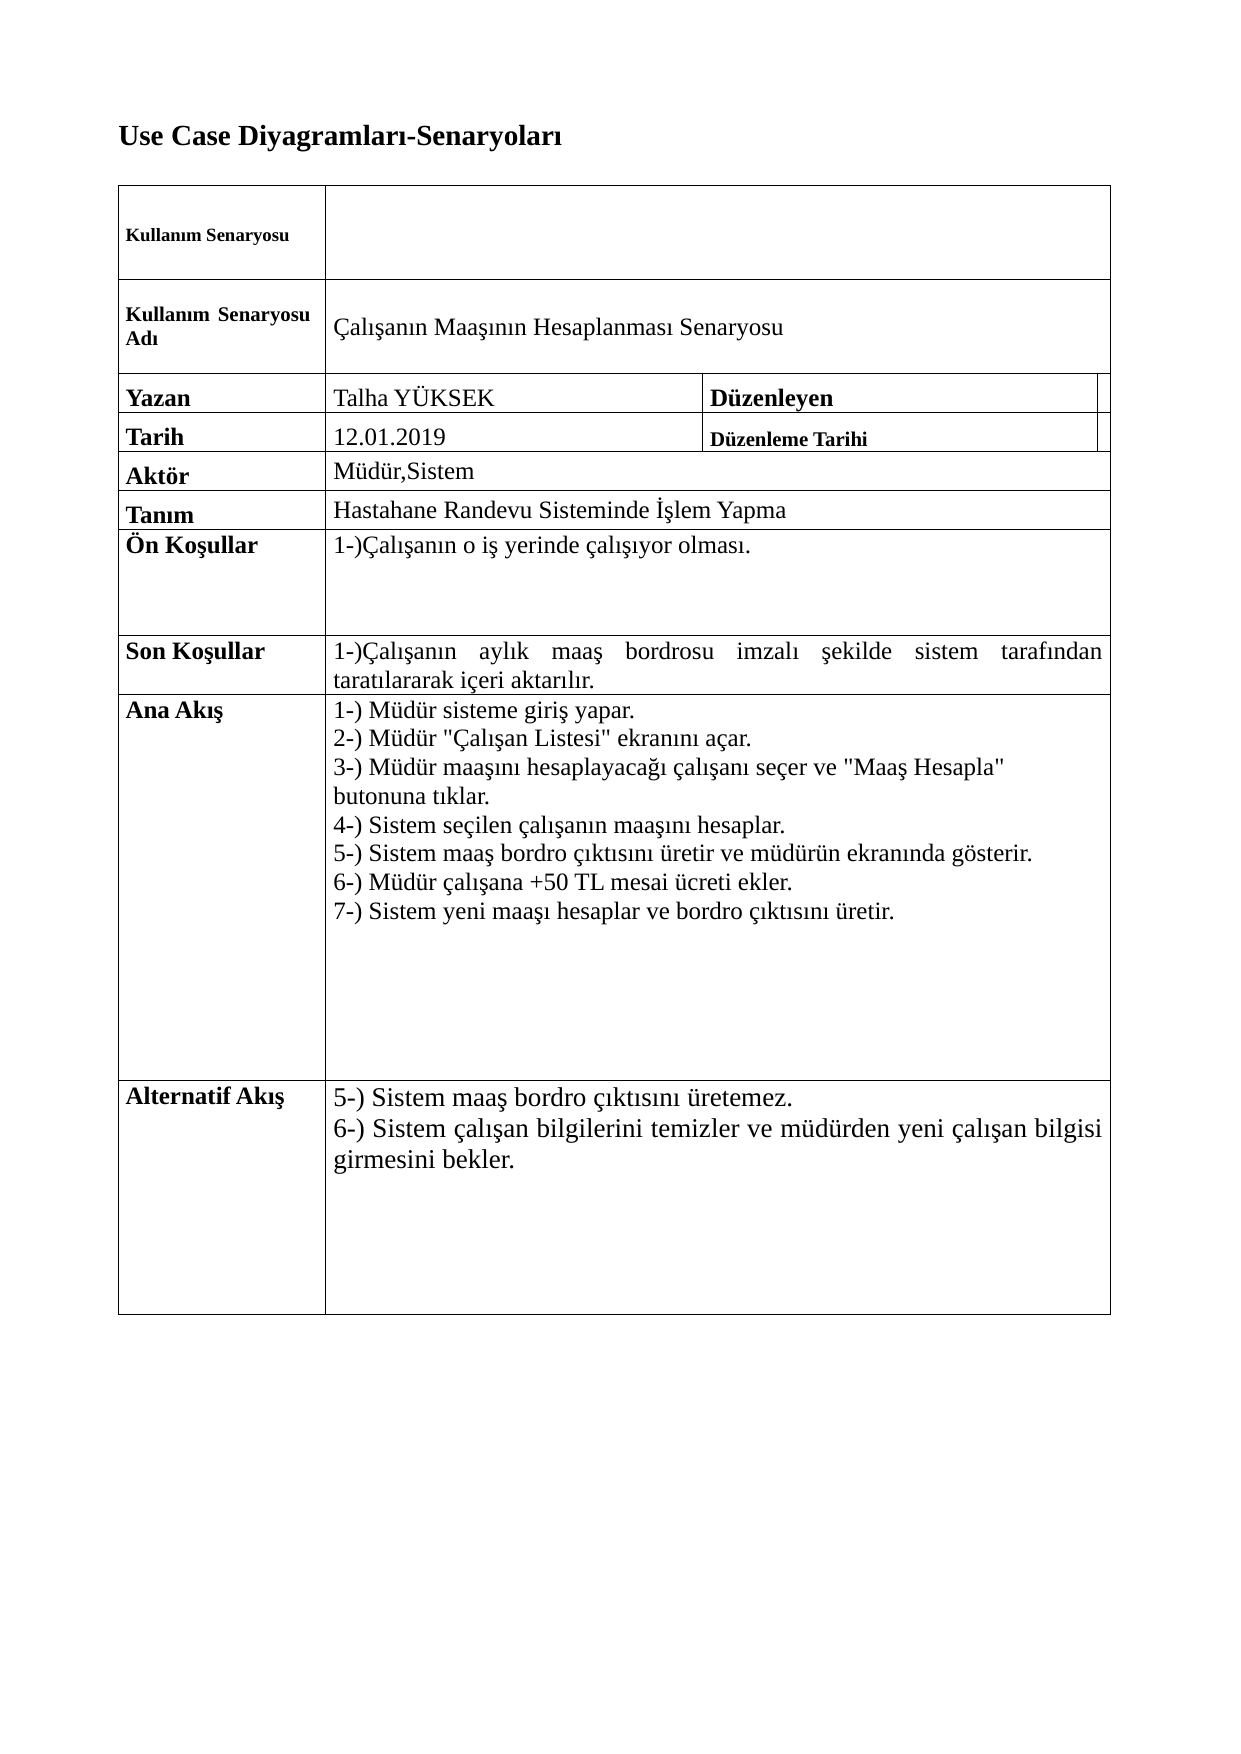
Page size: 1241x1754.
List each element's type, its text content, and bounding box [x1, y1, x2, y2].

table_cell [1098, 413, 1110, 451]
table_header Kullanım Senaryosu [119, 186, 325, 279]
table_cell 12.01.2019 [326, 413, 702, 451]
table_cell Düzenleme Tarihi [703, 413, 1097, 451]
table_cell Tarih [119, 413, 325, 451]
table_cell [1098, 374, 1110, 412]
table_cell Son Koşullar [119, 636, 325, 694]
table_cell Yazan [119, 374, 325, 412]
table_cell Hastahane Randevu Sisteminde İşlem Yapma [326, 491, 1110, 529]
table_cell Ana Akış [119, 695, 325, 1080]
table_cell Müdür,Sistem [326, 452, 1110, 490]
table_header [326, 186, 1110, 279]
table_cell Çalışanın Maaşının Hesaplanması Senaryosu [326, 280, 1110, 373]
text Use Case Diyagramları-Senaryoları [118, 118, 1122, 152]
table_cell 5-) Sistem maaş bordro çıktısını üretemez. 6-) Sistem çalışan bilgilerini temizler ve müdürden yeni çalışan bilgisi girmesini bekler. [326, 1081, 1110, 1314]
table_cell Talha YÜKSEK [326, 374, 702, 412]
table_cell Düzenleyen [703, 374, 1097, 412]
table_cell 1-) Müdür sisteme giriş yapar. 2-) Müdür "Çalışan Listesi" ekranını açar. 3-) Müdür maaşını hesaplayacağı çalışanı seçer ve "Maaş Hesapla" butonuna tıklar. 4-) Sistem seçilen çalışanın maaşını hesaplar. 5-) Sistem maaş bordro çıktısını üretir ve müdürün ekranında gösterir. 6-) Müdür çalışana +50 TL mesai ücreti ekler. 7-) Sistem yeni maaşı hesaplar ve bordro çıktısını üretir. [326, 695, 1110, 1080]
table_cell Tanım [119, 491, 325, 529]
table_cell Aktör [119, 452, 325, 490]
table_cell Kullanım Senaryosu Adı [119, 280, 325, 373]
table_cell 1-)Çalışanın aylık maaş bordrosu imzalı şekilde sistem tarafından taratılararak içeri aktarılır. [326, 636, 1110, 694]
table_cell 1-)Çalışanın o iş yerinde çalışıyor olması. [326, 530, 1110, 635]
table_cell Alternatif Akış [119, 1081, 325, 1314]
table_cell Ön Koşullar [119, 530, 325, 635]
